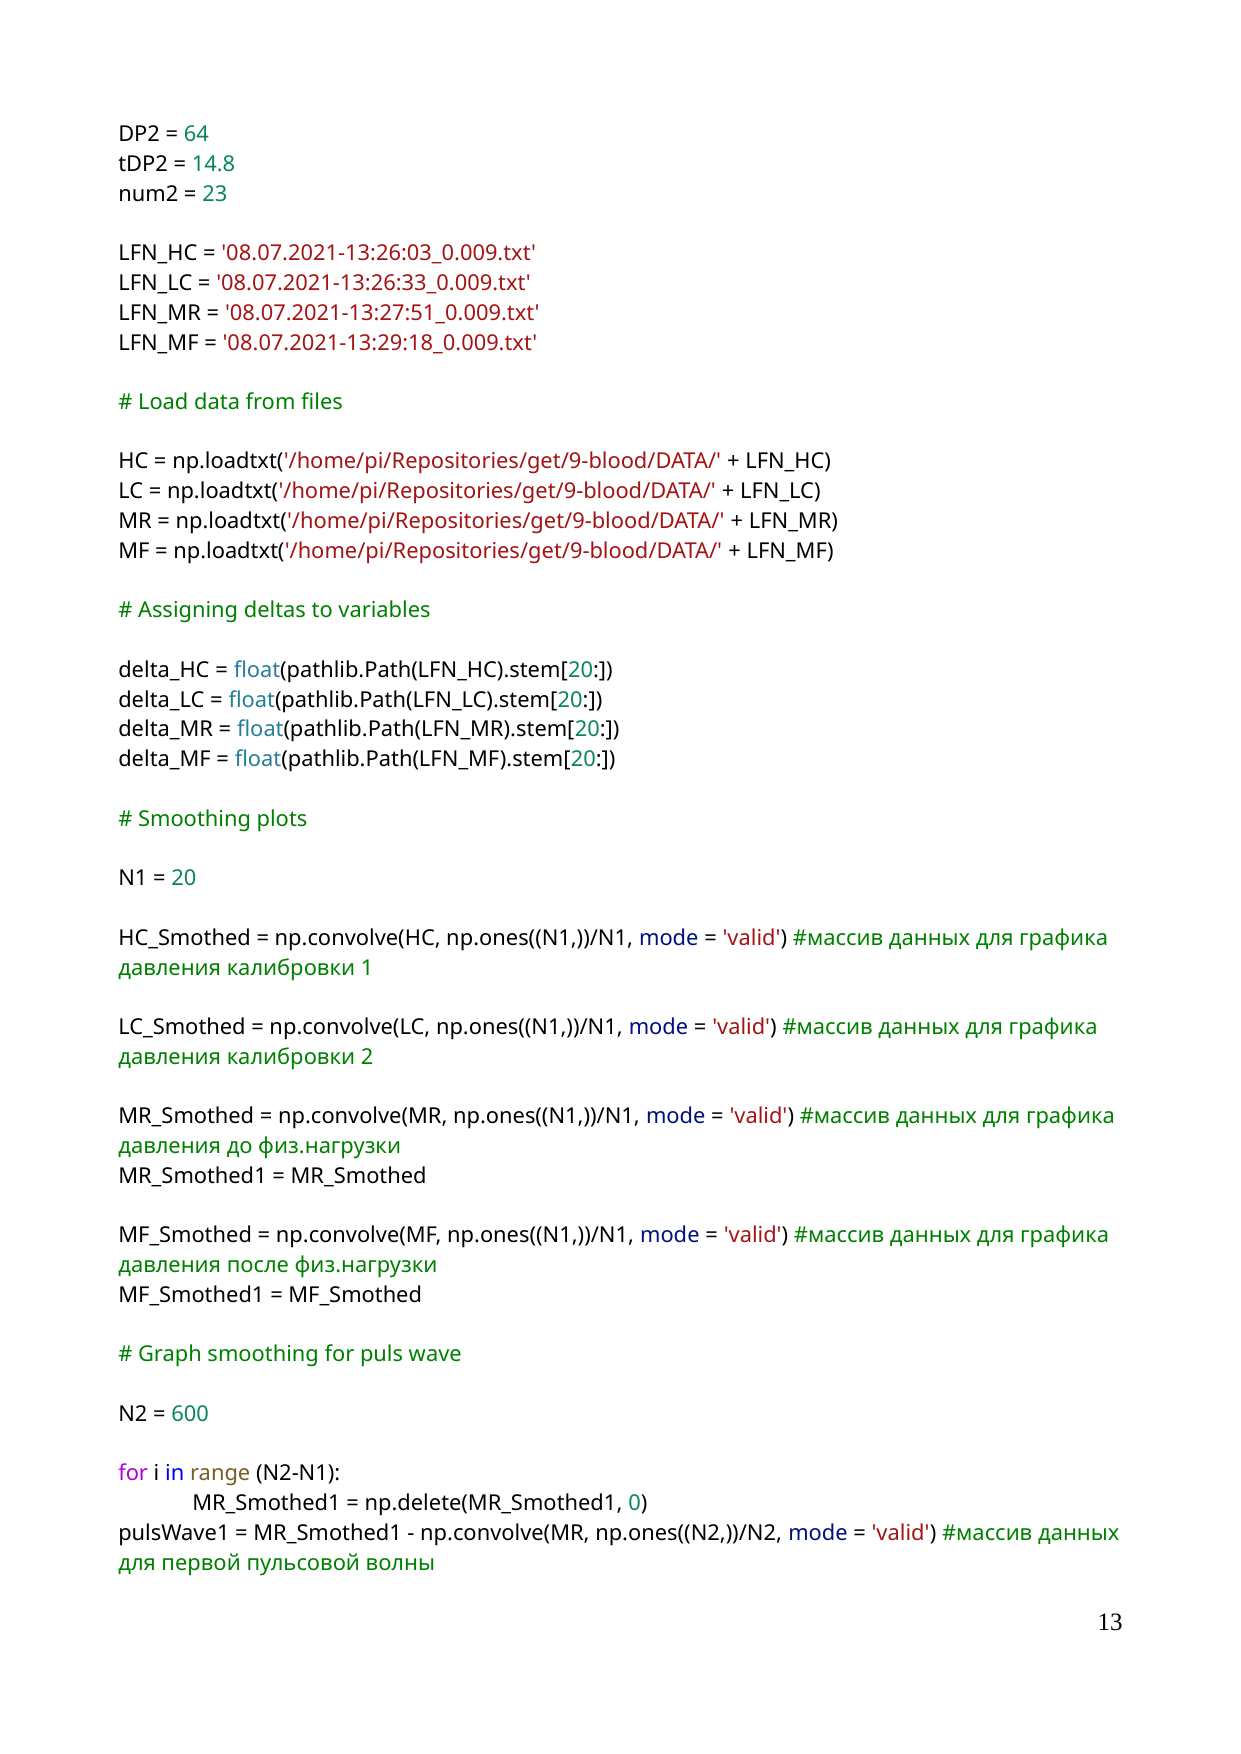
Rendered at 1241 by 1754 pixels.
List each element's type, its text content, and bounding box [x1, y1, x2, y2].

text LFN_HC = '08.07.2021-13:26:03_0.009.txt' [118, 237, 1122, 267]
text LC = np.loadtxt('/home/pi/Repositories/get/9-blood/DATA/' + LFN_LC) [118, 475, 1122, 505]
text pulsWave1 = MR_Smothed1 - np.convolve(MR, np.ones((N2,))/N2, mode = 'valid') #массив данных для первой пульсовой волны [118, 1517, 1122, 1576]
text LFN_MF = '08.07.2021-13:29:18_0.009.txt' [118, 327, 1122, 356]
text # Assigning deltas to variables [118, 594, 1122, 624]
text MF_Smothed1 = MF_Smothed [118, 1279, 1122, 1309]
text MF_Smothed = np.convolve(MF, np.ones((N1,))/N1, mode = 'valid') #массив данных для графика давления после физ.нагрузки [118, 1219, 1122, 1279]
text LFN_MR = '08.07.2021-13:27:51_0.009.txt' [118, 297, 1122, 327]
text delta_LC = float(pathlib.Path(LFN_LC).stem[20:]) [118, 684, 1122, 713]
text MR_Smothed1 = np.delete(MR_Smothed1, 0) [118, 1487, 1122, 1517]
text for i in range (N2-N1): [118, 1457, 1122, 1487]
text MR_Smothed1 = MR_Smothed [118, 1160, 1122, 1189]
text # Graph smoothing for puls wave [118, 1338, 1122, 1368]
text tDP2 = 14.8 [118, 148, 1122, 178]
text LFN_LC = '08.07.2021-13:26:33_0.009.txt' [118, 267, 1122, 297]
text # Smoothing plots [118, 803, 1122, 832]
text N2 = 600 [118, 1398, 1122, 1428]
text # Load data from files [118, 386, 1122, 416]
text MF = np.loadtxt('/home/pi/Repositories/get/9-blood/DATA/' + LFN_MF) [118, 535, 1122, 565]
text HC_Smothed = np.convolve(HC, np.ones((N1,))/N1, mode = 'valid') #массив данных для графика давления калибровки 1 [118, 922, 1122, 981]
text MR_Smothed = np.convolve(MR, np.ones((N1,))/N1, mode = 'valid') #массив данных для графика давления до физ.нагрузки [118, 1100, 1122, 1160]
text DP2 = 64 [118, 118, 1122, 148]
text MR = np.loadtxt('/home/pi/Repositories/get/9-blood/DATA/' + LFN_MR) [118, 505, 1122, 535]
text delta_MR = float(pathlib.Path(LFN_MR).stem[20:]) [118, 713, 1122, 743]
text delta_HC = float(pathlib.Path(LFN_HC).stem[20:]) [118, 654, 1122, 684]
text num2 = 23 [118, 178, 1122, 207]
text delta_MF = float(pathlib.Path(LFN_MF).stem[20:]) [118, 743, 1122, 773]
text HC = np.loadtxt('/home/pi/Repositories/get/9-blood/DATA/' + LFN_HC) [118, 446, 1122, 475]
text N1 = 20 [118, 862, 1122, 892]
text LC_Smothed = np.convolve(LC, np.ones((N1,))/N1, mode = 'valid') #массив данных для графика давления калибровки 2 [118, 1011, 1122, 1071]
